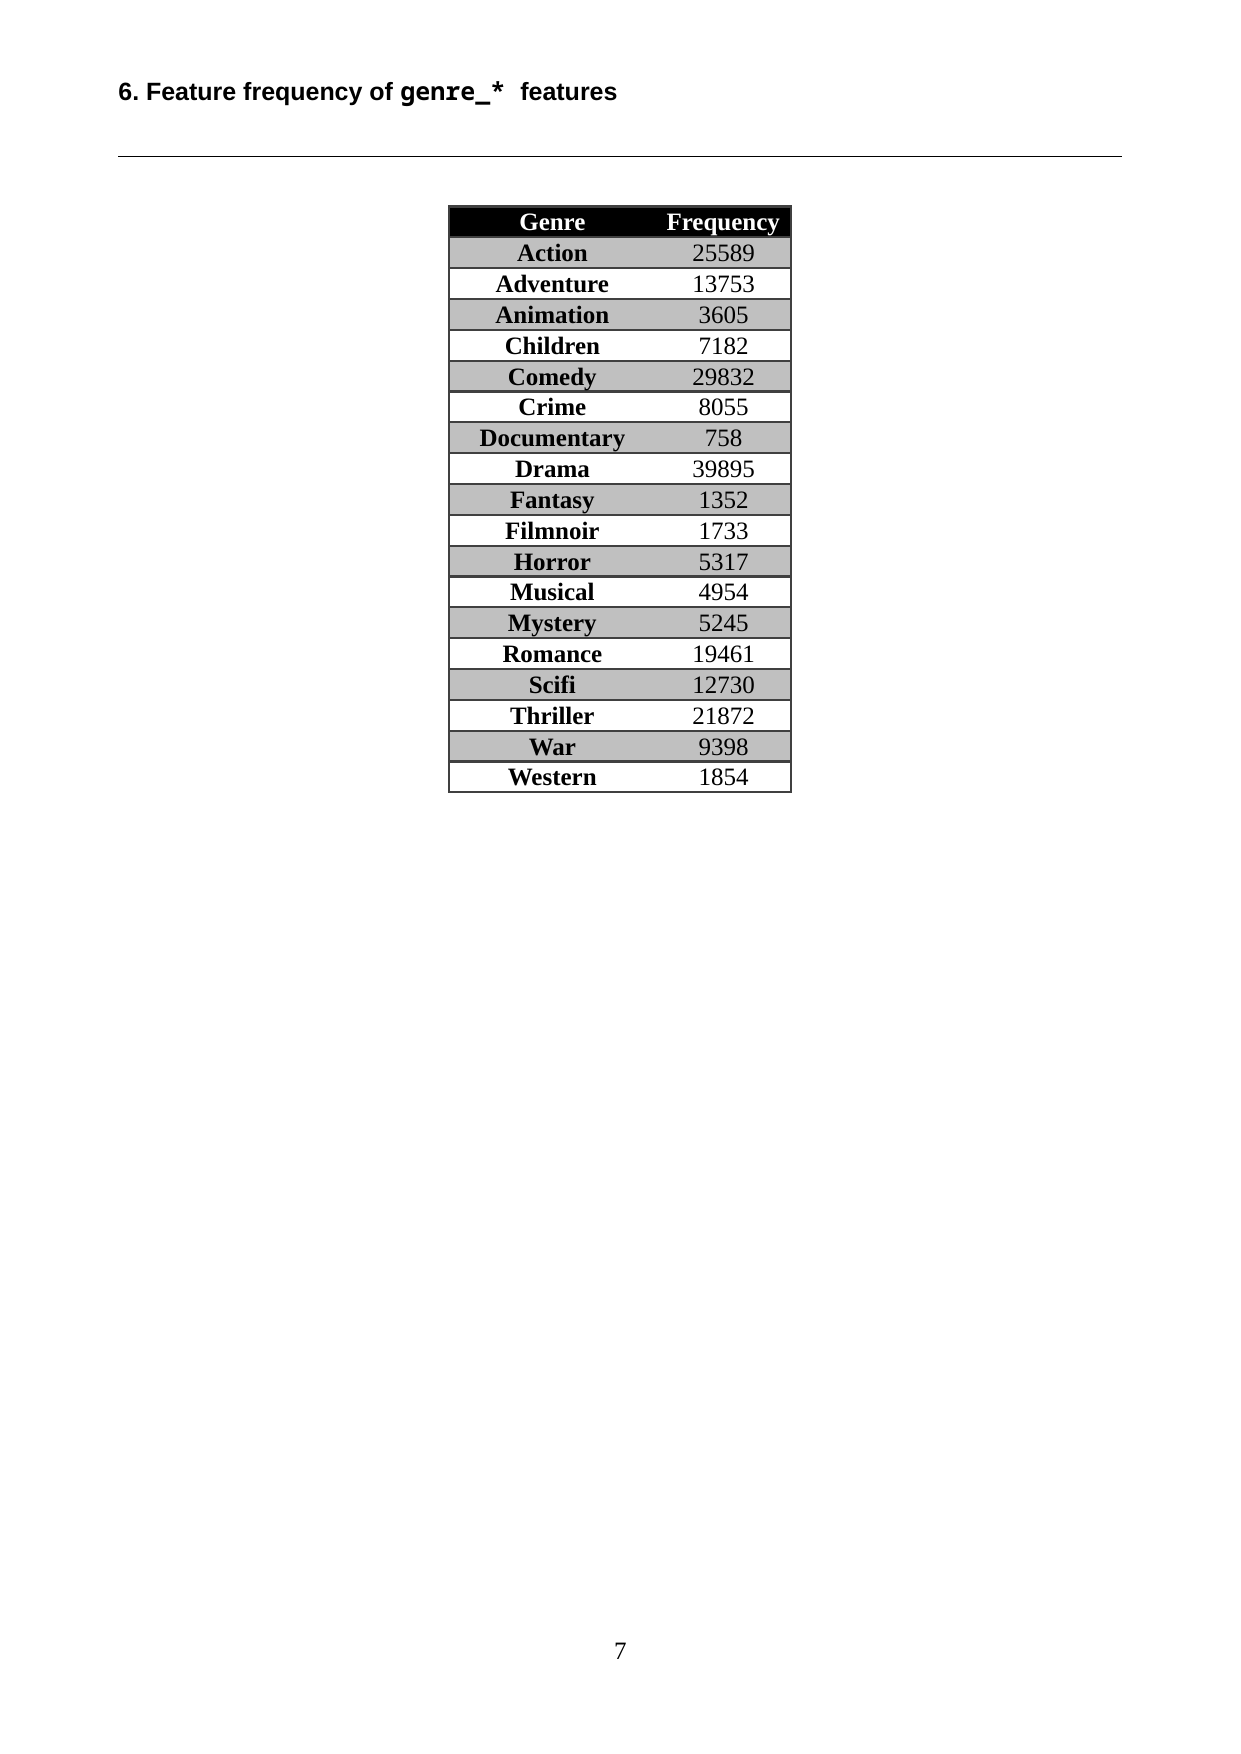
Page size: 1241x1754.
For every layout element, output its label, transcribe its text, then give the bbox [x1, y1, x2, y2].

table_cell Musical [450, 578, 655, 606]
table_cell Filmnoir [450, 516, 655, 544]
table_cell Action [450, 238, 655, 267]
table_cell 5317 [655, 547, 790, 575]
table_cell 1733 [655, 516, 790, 544]
table_cell 21872 [655, 701, 790, 729]
table_cell Comedy [450, 362, 655, 390]
table_cell 39895 [655, 454, 790, 483]
table_cell Crime [450, 393, 655, 421]
table_cell 12730 [655, 670, 790, 699]
table_cell Western [450, 763, 655, 791]
table_cell Thriller [450, 701, 655, 729]
table_cell War [450, 732, 655, 760]
table_header Genre [450, 208, 655, 236]
table_cell Scifi [450, 670, 655, 699]
table_cell 758 [655, 423, 790, 452]
table_cell Animation [450, 300, 655, 329]
table_cell 4954 [655, 578, 790, 606]
text 6. Feature frequency of genre_* features [118, 74, 1122, 108]
table_cell Documentary [450, 423, 655, 452]
table_cell Romance [450, 639, 655, 668]
table_cell Drama [450, 454, 655, 483]
table_cell 7182 [655, 331, 790, 359]
table_cell 3605 [655, 300, 790, 329]
table_cell 9398 [655, 732, 790, 760]
table_cell 29832 [655, 362, 790, 390]
table_header Frequency [655, 208, 790, 236]
table_cell Mystery [450, 608, 655, 637]
table_cell 19461 [655, 639, 790, 668]
table_cell 1854 [655, 763, 790, 791]
table_cell Adventure [450, 269, 655, 298]
table_cell 25589 [655, 238, 790, 267]
table_cell 5245 [655, 608, 790, 637]
table_cell 13753 [655, 269, 790, 298]
table_cell Horror [450, 547, 655, 575]
table_cell 8055 [655, 393, 790, 421]
table_cell Fantasy [450, 485, 655, 514]
table_cell 1352 [655, 485, 790, 514]
table_cell Children [450, 331, 655, 359]
